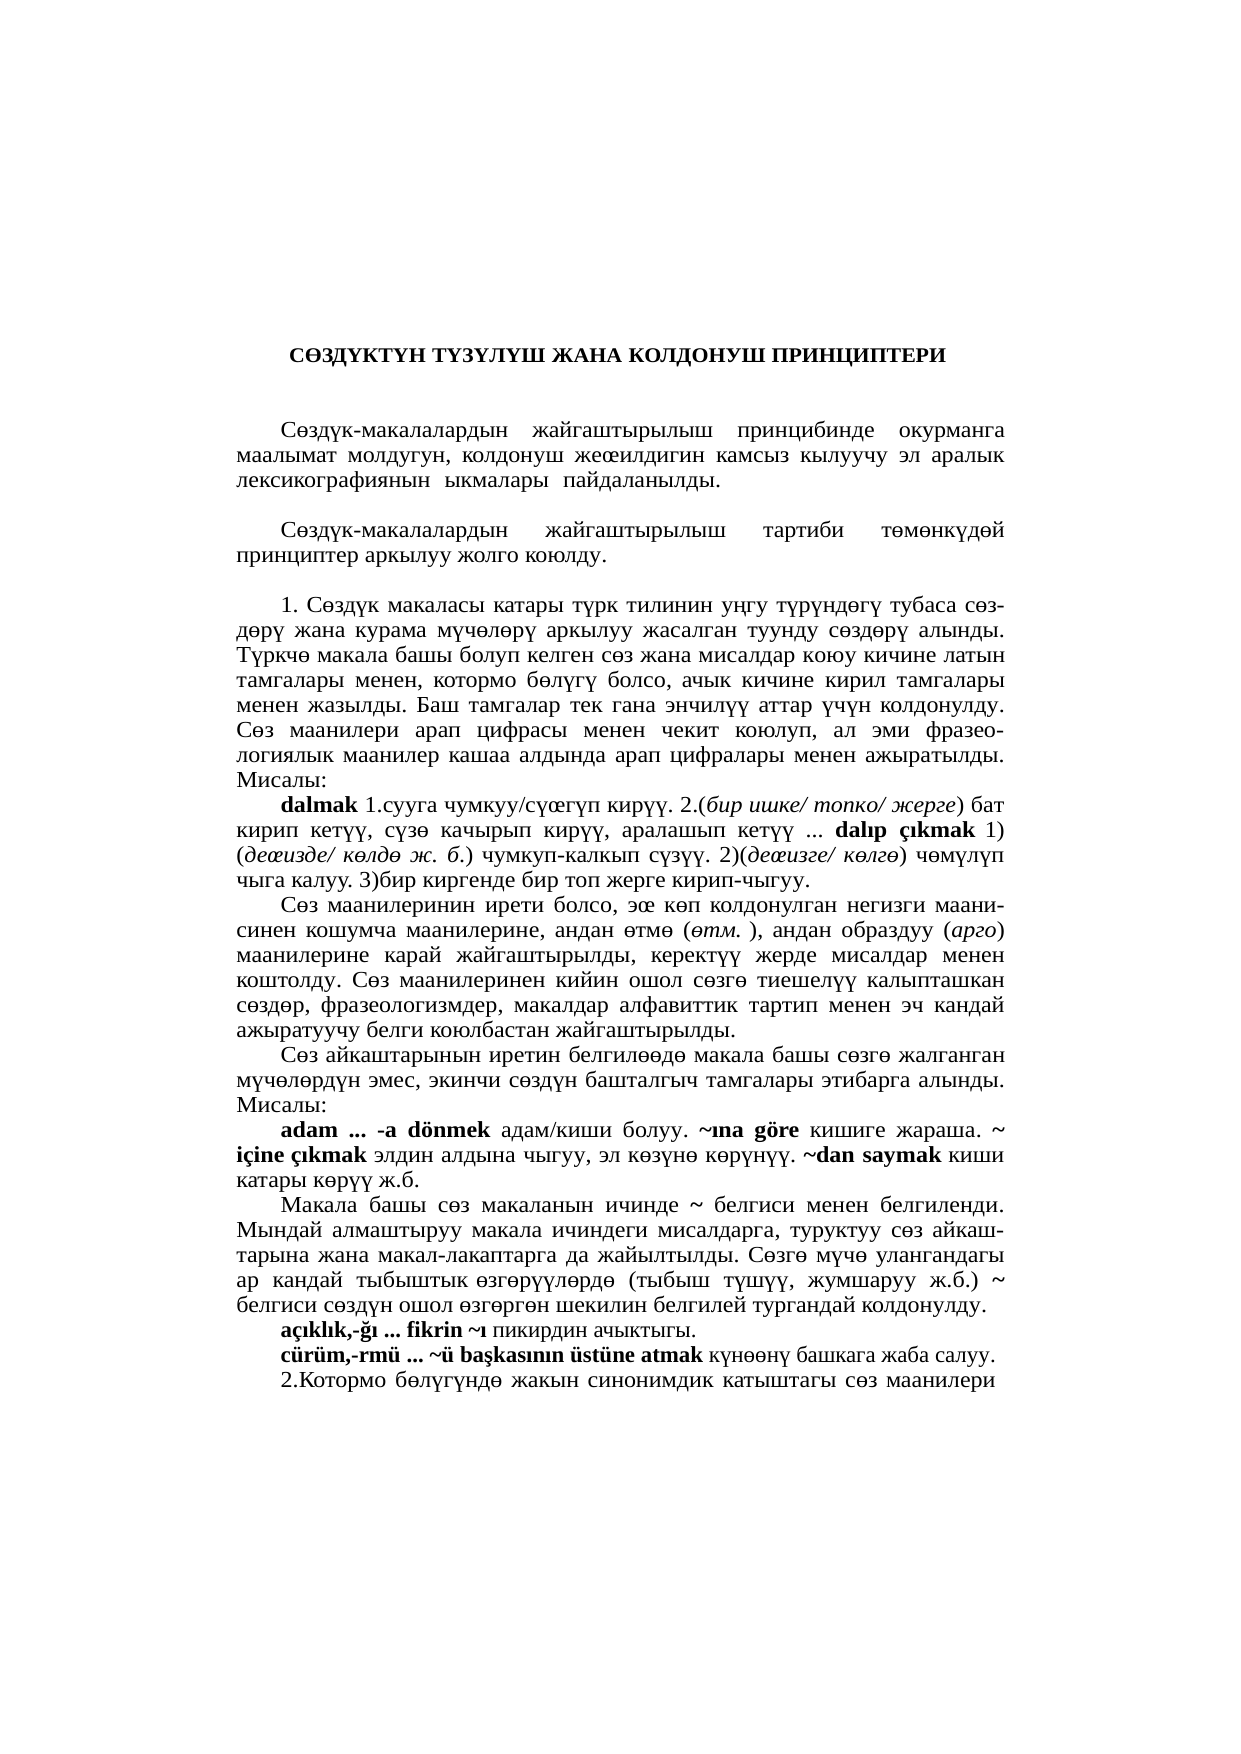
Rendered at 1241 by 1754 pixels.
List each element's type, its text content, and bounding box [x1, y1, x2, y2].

text dalmak 1.сууга чумкуу/сүœгүп кирүү. 2.(бир ишке/ топко/ жерге) бат кирип кетүү, сүзө качырып кирүү, аралашып кетүү ... dalıp çıkmak 1)(деœизде/ көлдө ж. б.) чумкуп-калкып сүзүү. 2)(деœизге/ көлгө) чөмүлүп чыга калуу. 3)бир киргенде бир топ жерге кирип-чыгуу. [236, 793, 1005, 893]
text 1. Сөздүк макаласы катары түрк тилинин уңгу түрүндөгү тубаса сөз- дөрү жана курама мүчөлөрү аркылуу жасалган туунду сөздөрү алынды. Түркчө макала башы болуп келген сөз жана мисалдар коюу кичине латын тамгалары менен, котормо бөлүгү болсо, ачык кичине кирил тамгалары менен жазылды. Баш тамгалар тек гана энчилүү аттар үчүн колдонулду. Сөз маанилери арап цифрасы менен чекит коюлуп, ал эми фразео- логиялык маанилер кашаа алдында арап цифралары менен ажыратылды. Мисалы: [236, 593, 1005, 793]
text Сөздүк-макалалардын жайгаштырылыш тартиби төмөнкүдөй принциптер аркылуу жолго коюлду. [236, 518, 1004, 568]
text 2.Котормо бөлүгүндө жакын синонимдик катыштагы сөз маанилери [280, 1368, 1065, 1393]
text Сөздүк-макалалардын жайгаштырылыш принцибинде окурманга маалымат молдугун, колдонуш жеœилдигин камсыз кылуучу эл аралык лексикографиянын ыкмалары пайдаланылды. [236, 418, 1005, 493]
text Сөз айкаштарынын иретин белгилөөдө макала башы сөзгө жалганган мүчөлөрдүн эмес, экинчи сөздүн башталгыч тамгалары этибарга алынды. Мисалы: [236, 1043, 1005, 1118]
text adam ... -a dönmek адам/киши болуу. ~ına göre кишиге жараша. ~ içine çıkmak элдин алдына чыгуу, эл көзүнө көрүнүү. ~dan saymak киши катары көрүү ж.б. [236, 1118, 1005, 1193]
text Сөз маанилеринин ирети болсо, эœ көп колдонулган негизги маани- синен кошумча маанилерине, андан өтмө (өтм. ), андан образдуу (арго) маанилерине карай жайгаштырылды, керектүү жерде мисалдар менен коштолду. Сөз маанилеринен кийин ошол сөзгө тиешелүү калыпташкан сөздөр, фразеологизмдер, макалдар алфавиттик тартип менен эч кандай ажыратуучу белги коюлбастан жайгаштырылды. [236, 893, 1005, 1043]
text açıklık,-ğı ... fikrin ~ı пикирдин ачыктыгы. [280, 1318, 1065, 1343]
text cürüm,-rmü ... ~ü başkasının üstüne atmak күнөөнү башкага жаба салуу. [280, 1343, 1065, 1368]
text СӨЗДҮКТҮН ТҮЗҮЛҮШ ЖАНА КОЛДОНУШ ПРИНЦИПТЕРИ [289, 343, 1065, 367]
text Макала башы сөз макаланын ичинде ~ белгиси менен белгиленди. Мындай алмаштыруу макала ичиндеги мисалдарга, туруктуу сөз айкаш- тарына жана макал-лакаптарга да жайылтылды. Сөзгө мүчө улангандагы ар кандай тыбыштык өзгөрүүлөрдө (тыбыш түшүү, жумшаруу ж.б.) ~ белгиси сөздүн ошол өзгөргөн шекилин белгилей тургандай колдонулду. [236, 1193, 1005, 1318]
